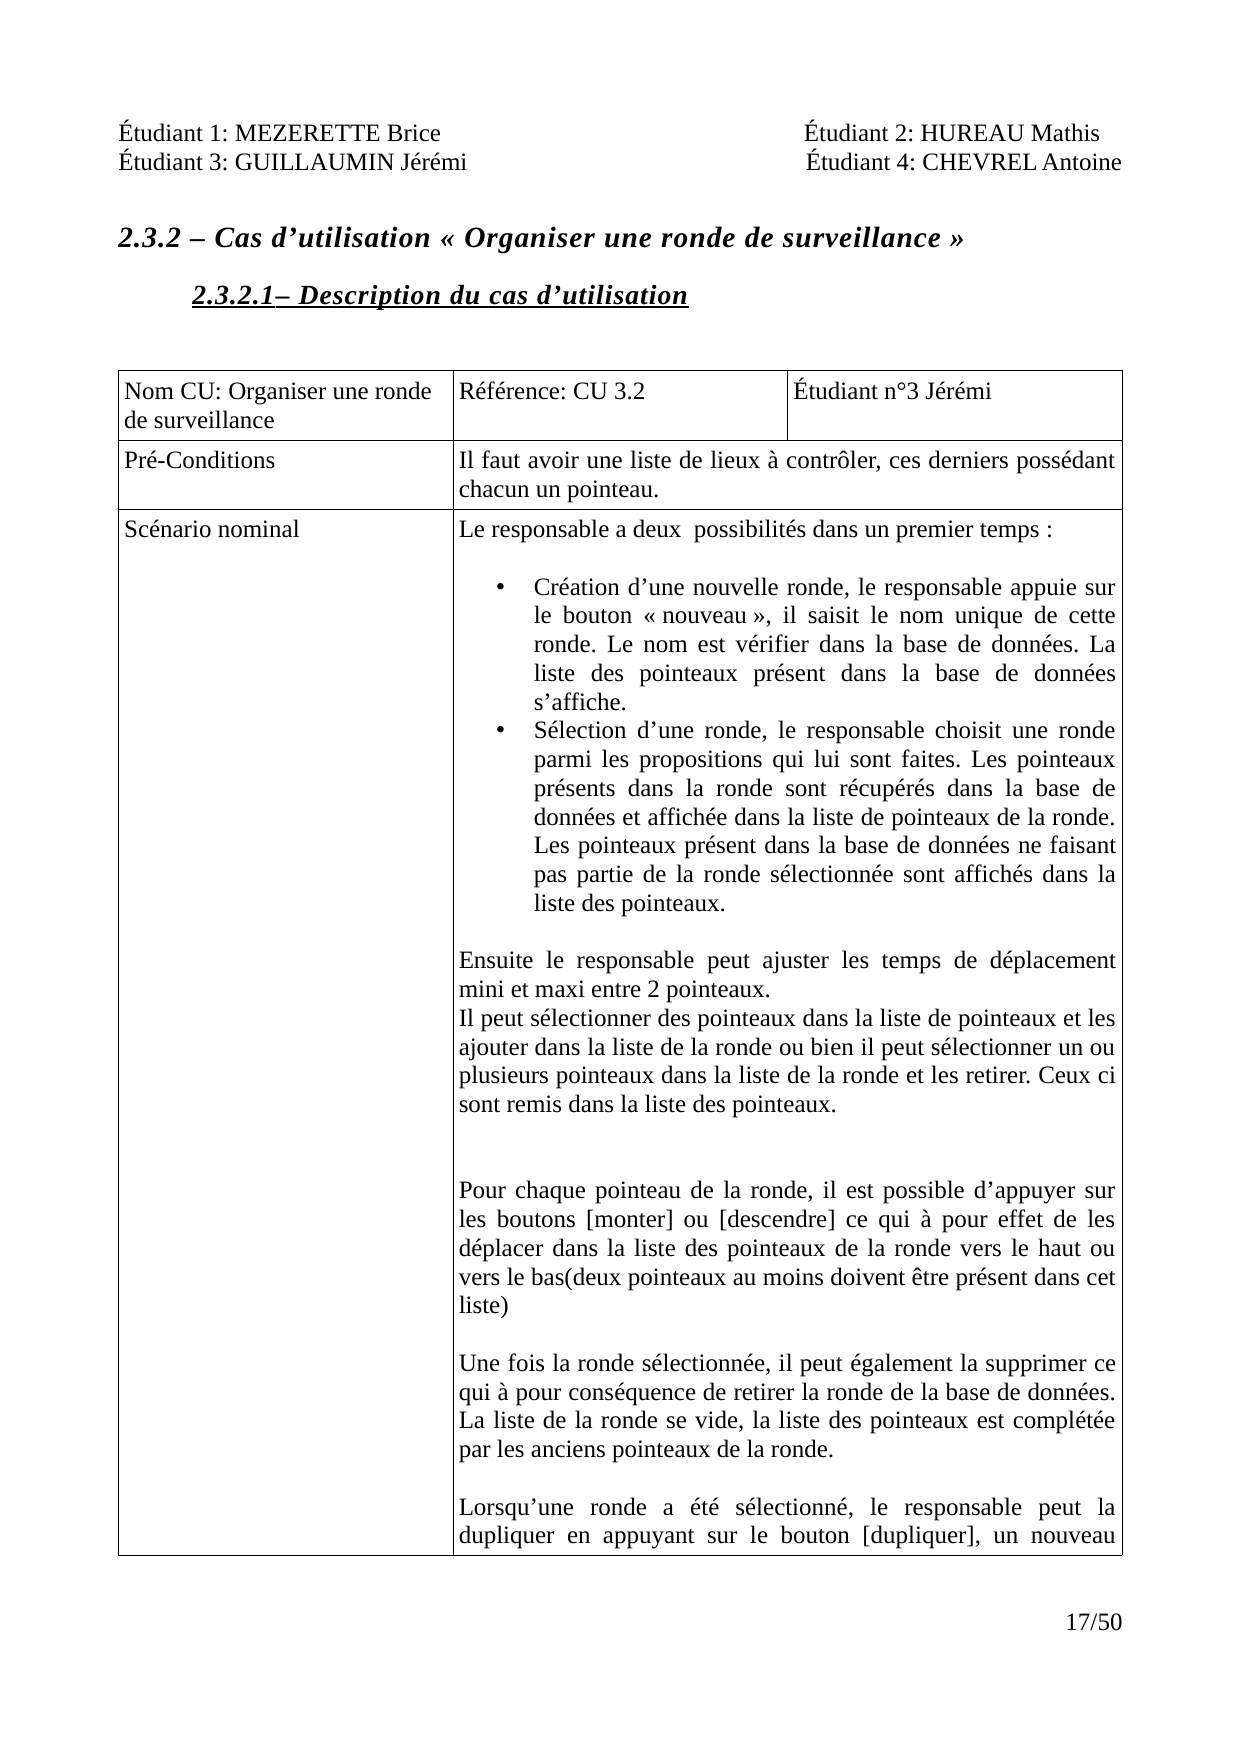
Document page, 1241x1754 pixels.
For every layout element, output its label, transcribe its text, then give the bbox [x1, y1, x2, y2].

subtitle 2.3.2 – Cas d’utilisation « Organiser une ronde de surveillance » [118, 220, 1122, 253]
table_cell Pré-Conditions [119, 441, 453, 508]
table_cell Il faut avoir une liste de lieux à contrôler, ces derniers possédant chacun un pointeau. [454, 441, 1122, 508]
table_header Référence: CU 3.2 [454, 371, 787, 439]
table_cell Scénario nominal [119, 510, 453, 1555]
table_header Étudiant n°3 Jérémi [788, 371, 1122, 439]
table_header Nom CU: Organiser une ronde de surveillance [119, 371, 453, 439]
table_cell Le responsable a deux possibilités dans un premier temps : Création d’une nouvelle ronde, le responsable appuie sur le bouton « nouveau », il saisit le nom unique de cette ronde. Le nom est vérifier dans la base de données. La liste des pointeaux présent dans la base de données s’affiche. Sélection d’une ronde, le responsable choisit une ronde parmi les propositions qui lui sont faites. Les pointeaux présents dans la ronde sont récupérés dans la base de données et affichée dans la liste de pointeaux de la ronde. Les pointeaux présent dans la base de données ne faisant pas partie de la ronde sélectionnée sont affichés dans la liste des pointeaux. Ensuite le responsable peut ajuster les temps de déplacement mini et maxi entre 2 pointeaux. Il peut sélectionner des pointeaux dans la liste de pointeaux et les ajouter dans la liste de la ronde ou bien il peut sélectionner un ou plusieurs pointeaux dans la liste de la ronde et les retirer. Ceux ci sont remis dans la liste des pointeaux. Pour chaque pointeau de la ronde, il est possible d’appuyer sur les boutons [monter] ou [descendre] ce qui à pour effet de les déplacer dans la liste des pointeaux de la ronde vers le haut ou vers le bas(deux pointeaux au moins doivent être présent dans cet liste) Une fois la ronde sélectionnée, il peut également la supprimer ce qui à pour conséquence de retirer la ronde de la base de données. La liste de la ronde se vide, la liste des pointeaux est complétée par les anciens pointeaux de la ronde. Lorsqu’une ronde a été sélectionné, le responsable peut la dupliquer en appuyant sur le bouton [dupliquer], un nouveau [454, 510, 1122, 1555]
subtitle 2.3.2.1– Description du cas d’utilisation [118, 278, 1122, 310]
